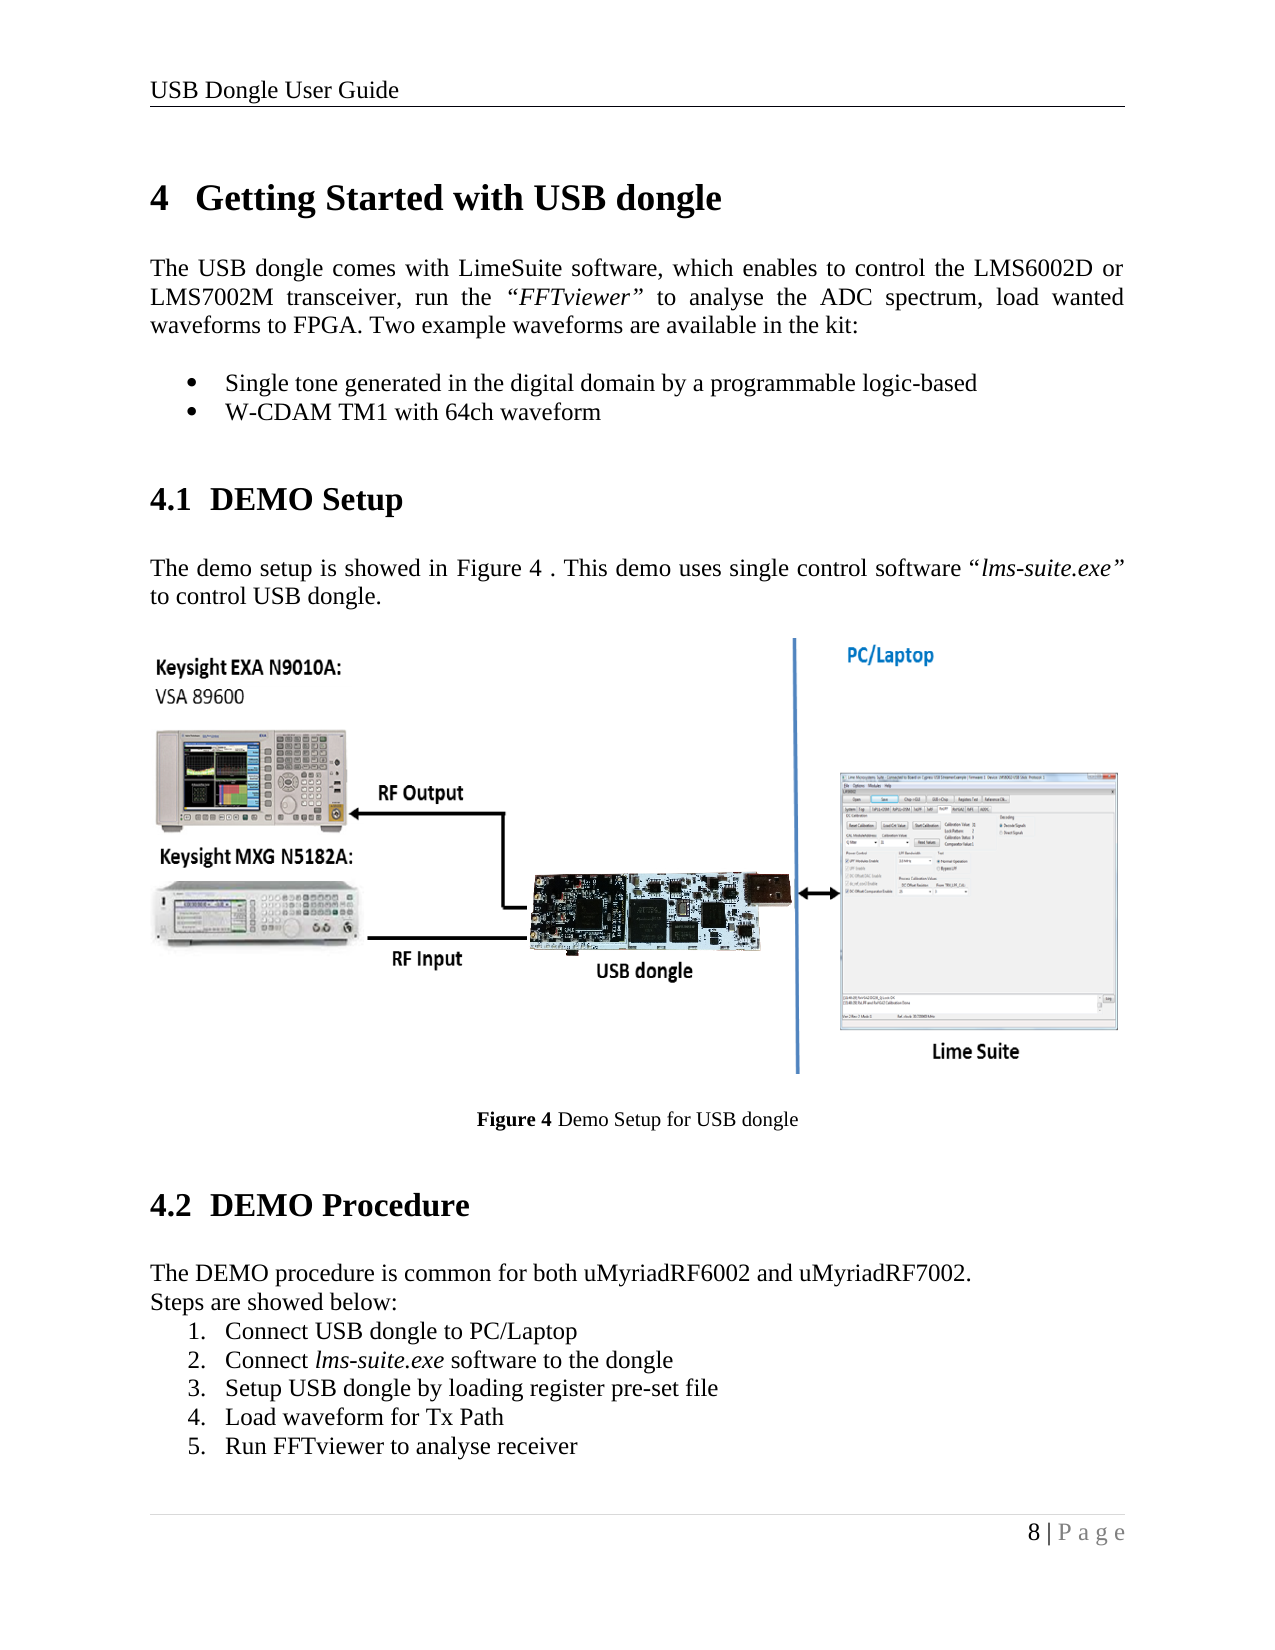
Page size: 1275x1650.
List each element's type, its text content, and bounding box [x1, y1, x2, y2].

text The DEMO procedure is common for both uMyriadRF6002 and uMyriadRF7002. [150, 1258, 1125, 1287]
list Run FFTviewer to analyse receiver [187, 1431, 1125, 1460]
text The USB dongle comes with LimeSuite software, which enables to control the LMS6002D or LMS7002M transceiver, run the “FFTviewer” to analyse the ADC spectrum, load wanted waveforms to FPGA. Two example waveforms are available in the kit: [150, 253, 1125, 339]
subtitle DEMO Procedure [150, 1185, 1125, 1223]
subtitle DEMO Setup [150, 479, 1125, 518]
text Figure 4 Demo Setup for USB dongle [150, 1103, 1125, 1131]
subtitle Getting Started with USB dongle [150, 175, 1125, 218]
list Connect USB dongle to PC/Laptop [187, 1316, 1125, 1345]
list Setup USB dongle by loading register pre-set file [187, 1373, 1125, 1402]
list Connect lms-suite.exe software to the dongle [187, 1345, 1125, 1373]
list Load waveform for Tx Path [187, 1402, 1125, 1431]
text Steps are showed below: [150, 1287, 1125, 1316]
list W-CDAM TM1 with 64ch waveform [187, 397, 1125, 426]
text The demo setup is showed in Figure 4 . This demo uses single control software “lms-suite.exe” to control USB dongle. [150, 553, 1125, 610]
list Single tone generated in the digital domain by a programmable logic-based [187, 368, 1125, 397]
